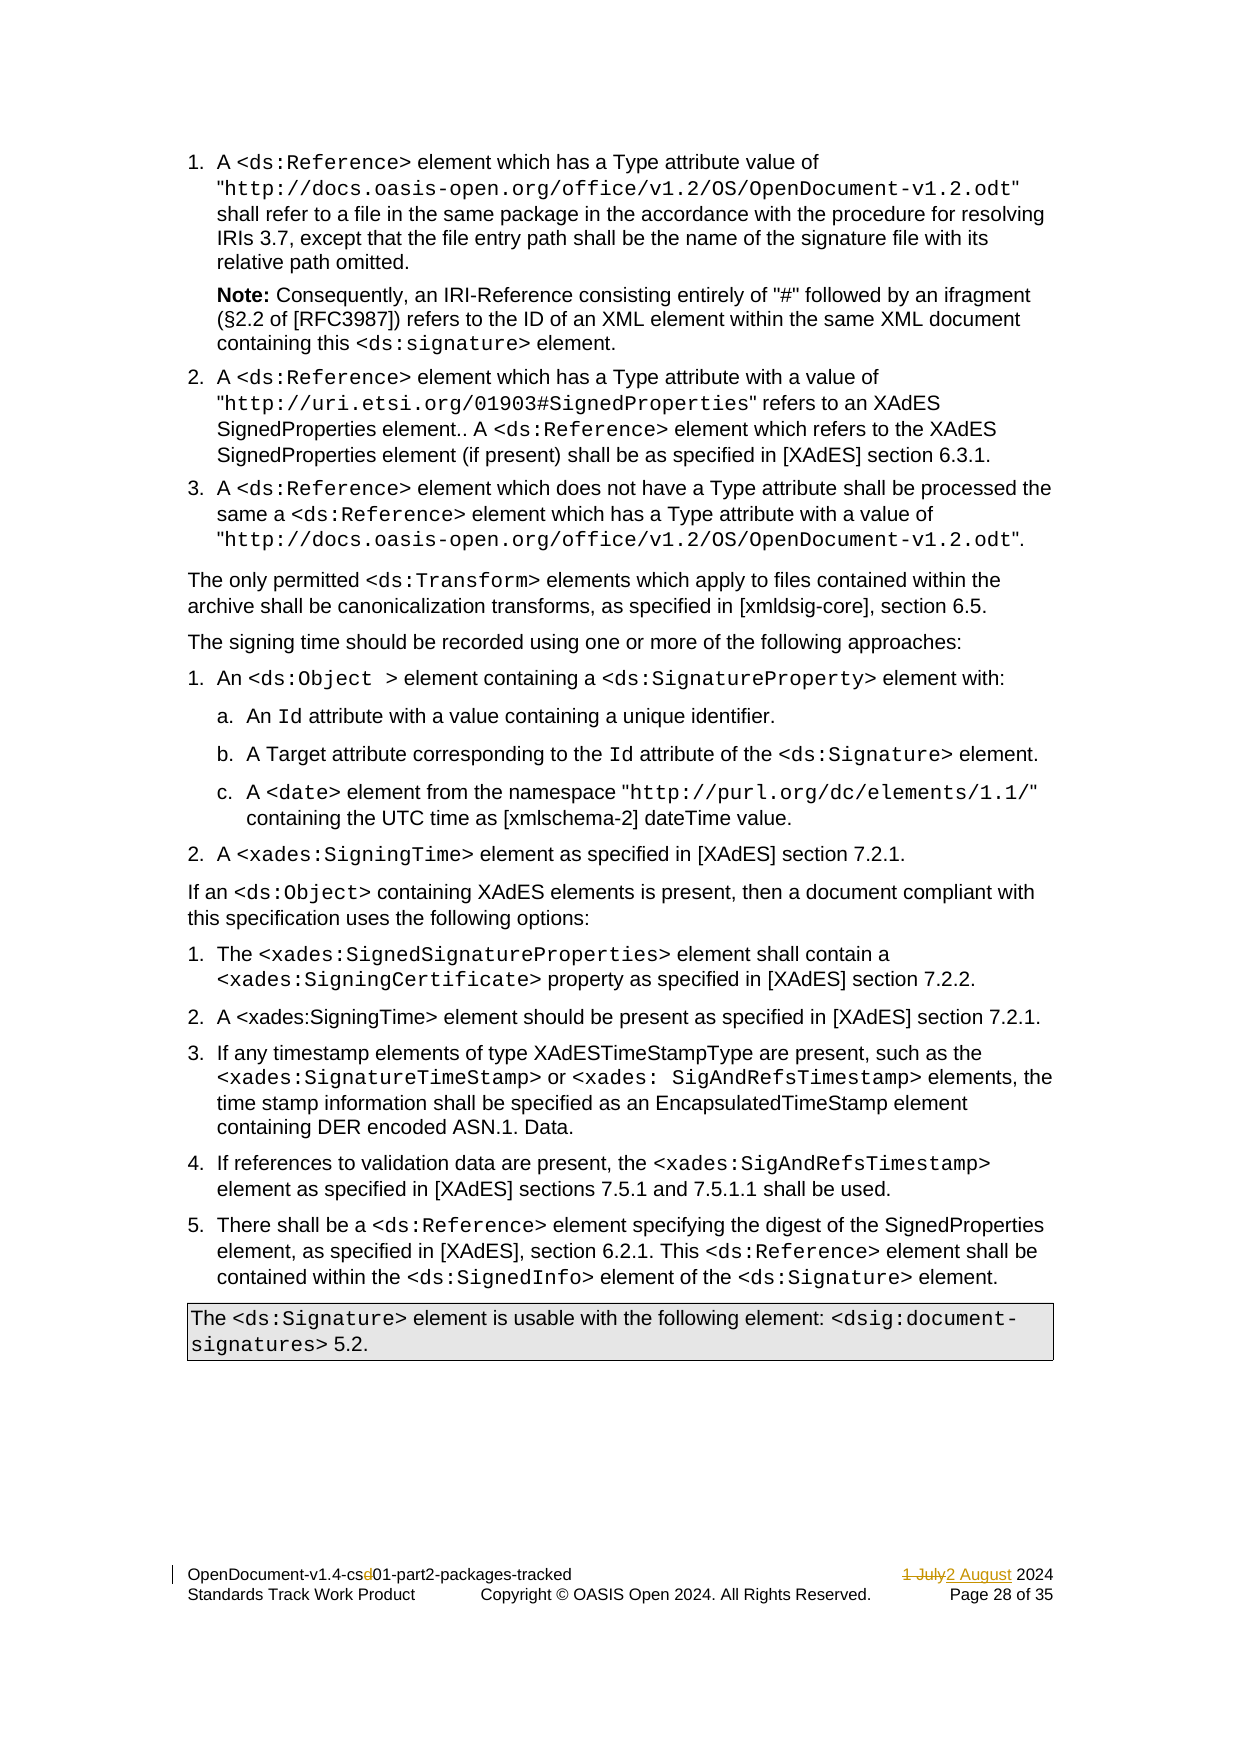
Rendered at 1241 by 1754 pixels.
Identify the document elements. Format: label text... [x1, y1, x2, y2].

list A <ds:Reference> element which does not have a Type attribute shall be processed the same a <ds:Reference> element which has a Type attribute with a value of "http://docs.oasis-open.org/office/v1.2/OS/OpenDocument-v1.2.odt". [187, 476, 1053, 553]
list If any timestamp elements of type XAdESTimeStampType are present, such as the <xades:SignatureTimeStamp> or <xades: SigAndRefsTimestamp> elements, the time stamp information shall be specified as an EncapsulatedTimeStamp element containing DER encoded ASN.1. Data. [187, 1041, 1053, 1139]
text If an <ds:Object> containing XAdES elements is present, then a document compliant with this specification uses the following options: [187, 879, 1053, 929]
list The <xades:SignedSignatureProperties> element shall contain a <xades:SigningCertificate> property as specified in [XAdES] section 7.2.2. [187, 941, 1053, 993]
list A <ds:Reference> element which has a Type attribute with a value of "http://uri.etsi.org/01903#SignedProperties" refers to an XAdES SignedProperties element.. A <ds:Reference> element which refers to the XAdES SignedProperties element (if present) shall be as specified in [XAdES] section 6.3.1. [187, 365, 1053, 467]
list An Id attribute with a value containing a unique identifier. [217, 704, 1053, 730]
list Note: Consequently, an IRI-Reference consisting entirely of "#" followed by an ifragment (§2.2 of [RFC3987]) refers to the ID of an XML element within the same XML document containing this <ds:signature> element. [187, 282, 1053, 356]
text The only permitted <ds:Transform> elements which apply to files contained within the archive shall be canonicalization transforms, as specified in [xmldsig-core], section 6.5. [187, 568, 1053, 618]
list A <ds:Reference> element which has a Type attribute value of "http://docs.oasis-open.org/office/v1.2/OS/OpenDocument-v1.2.odt" shall refer to a file in the same package in the accordance with the procedure for resolving IRIs 3.7, except that the file entry path shall be the name of the signature file with its relative path omitted. [187, 150, 1053, 273]
list A <xades:SigningTime> element should be present as specified in [XAdES] section 7.2.1. [187, 1005, 1053, 1029]
list A <xades:SigningTime> element as specified in [XAdES] section 7.2.1. [187, 842, 1053, 867]
text The signing time should be recorded using one or more of the following approaches: [187, 630, 1053, 654]
list If references to validation data are present, the <xades:SigAndRefsTimestamp> element as specified in [XAdES] sections 7.5.1 and 7.5.1.1 shall be used. [187, 1151, 1053, 1201]
list An <ds:Object > element containing a <ds:SignatureProperty> element with: [187, 666, 1053, 692]
list The <ds:Signature> element is usable with the following element: <dsig:document-signatures> 5.2. [188, 1304, 1053, 1360]
list There shall be a <ds:Reference> element specifying the digest of the SignedProperties element, as specified in [XAdES], section 6.2.1. This <ds:Reference> element shall be contained within the <ds:SignedInfo> element of the <ds:Signature> element. [187, 1213, 1053, 1290]
list A Target attribute corresponding to the Id attribute of the <ds:Signature> element. [217, 742, 1053, 768]
list A <date> element from the namespace "http://purl.org/dc/elements/1.1/" containing the UTC time as [xmlschema-2] dateTime value. [217, 780, 1053, 829]
